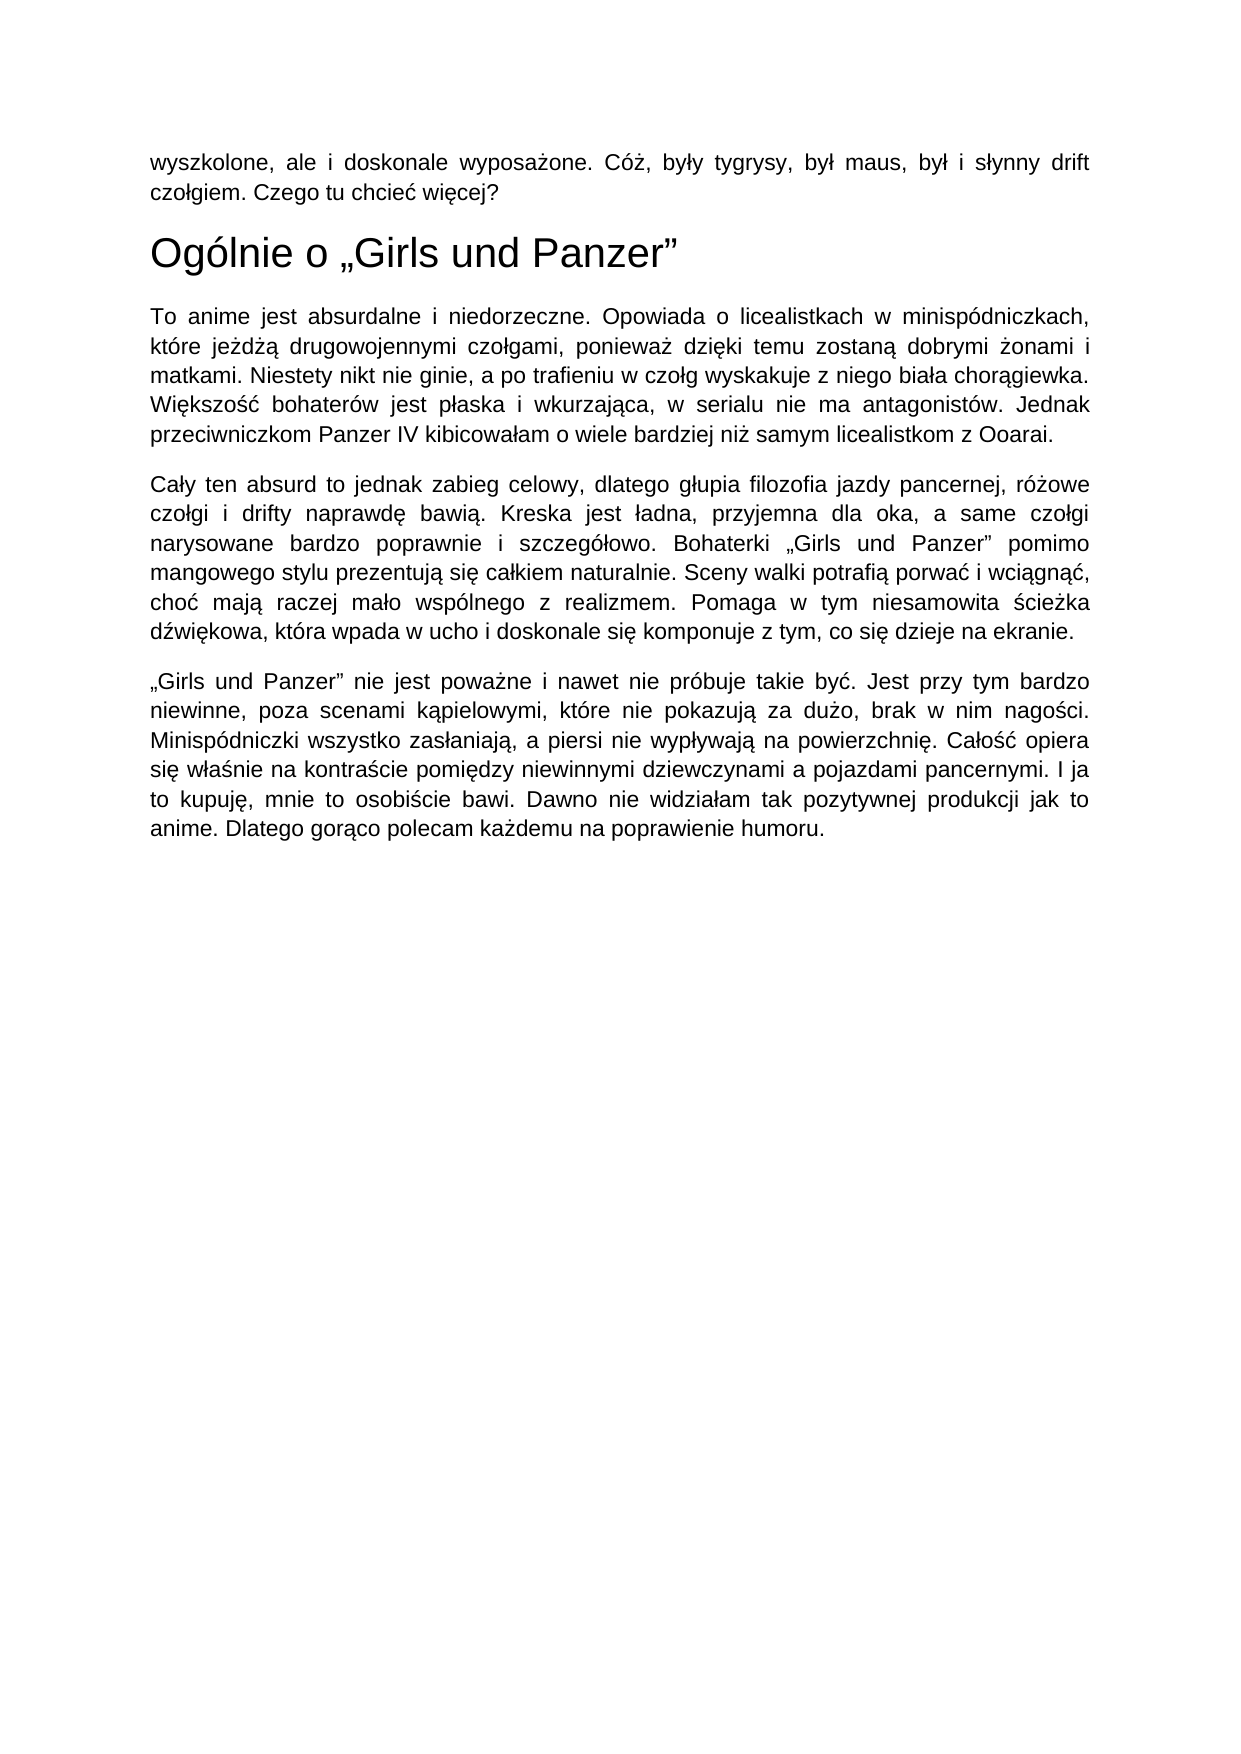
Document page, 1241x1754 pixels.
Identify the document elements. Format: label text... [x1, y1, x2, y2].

text „Girls und Panzer” nie jest poważne i nawet nie próbuje takie być. Jest przy tym bardzo niewinne, poza scenami kąpielowymi, które nie pokazują za dużo, brak w nim nagości. Minispódniczki wszystko zasłaniają, a piersi nie wypływają na powierzchnię. Całość opiera się właśnie na kontraście pomiędzy niewinnymi dziewczynami a pojazdami pancernymi. I ja to kupuję, mnie to osobiście bawi. Dawno nie widziałam tak pozytywnej produkcji jak to anime. Dlatego gorąco polecam każdemu na poprawienie humoru. [150, 669, 1091, 841]
text To anime jest absurdalne i niedorzeczne. Opowiada o licealistkach w minispódniczkach, które jeżdżą drugowojennymi czołgami, ponieważ dzięki temu zostaną dobrymi żonami i matkami. Niestety nikt nie ginie, a po trafieniu w czołg wyskakuje z niego biała chorągiewka. Większość bohaterów jest płaska i wkurzająca, w serialu nie ma antagonistów. Jednak przeciwniczkom Panzer IV kibicowałam o wiele bardziej niż samym licealistkom z Ooarai. [150, 304, 1091, 447]
text wyszkolone, ale i doskonale wyposażone. Cóż, były tygrysy, był maus, był i słynny drift czołgiem. Czego tu chcieć więcej? [150, 150, 1091, 205]
subtitle Ogólnie o „Girls und Panzer” [150, 229, 1091, 276]
text Cały ten absurd to jednak zabieg celowy, dlatego głupia filozofia jazdy pancernej, różowe czołgi i drifty naprawdę bawią. Kreska jest ładna, przyjemna dla oka, a same czołgi narysowane bardzo poprawnie i szczegółowo. Bohaterki „Girls und Panzer” pomimo mangowego stylu prezentują się całkiem naturalnie. Sceny walki potrafią porwać i wciągnąć, choć mają raczej mało wspólnego z realizmem. Pomaga w tym niesamowita ścieżka dźwiękowa, która wpada w ucho i doskonale się komponuje z tym, co się dzieje na ekranie. [150, 472, 1091, 644]
